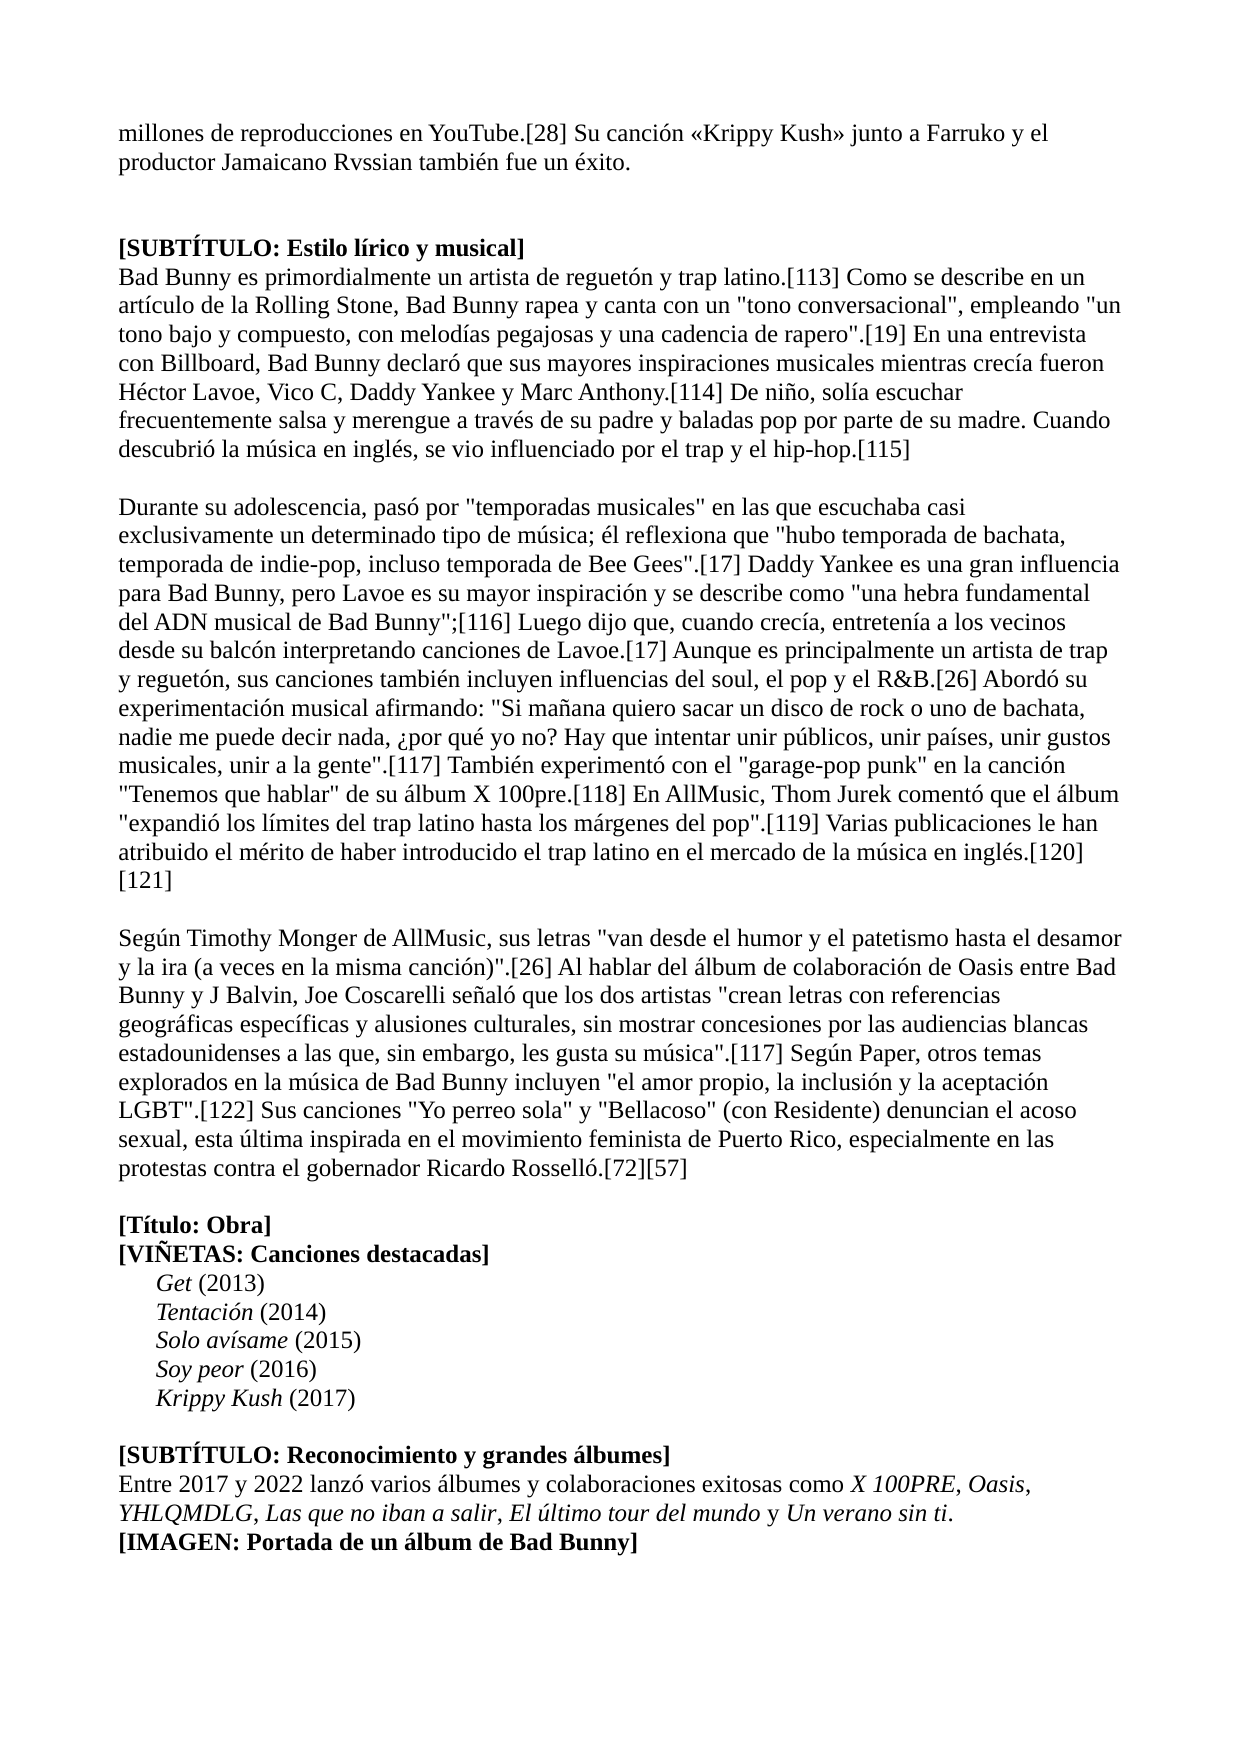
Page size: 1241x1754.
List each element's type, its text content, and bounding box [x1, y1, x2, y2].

text millones de reproducciones en YouTube.[28]​ Su canción «Krippy Kush» junto a Farruko y el productor Jamaicano Rvssian también fue un éxito. [118, 118, 1122, 176]
text [VIÑETAS: Canciones destacadas] [118, 1239, 1122, 1268]
text Krippy Kush (2017) [156, 1383, 1122, 1412]
text Solo avísame (2015) [156, 1326, 1122, 1354]
text [IMAGEN: Portada de un álbum de Bad Bunny] [118, 1527, 1122, 1556]
text Tentación (2014) [156, 1297, 1122, 1326]
text [Título: Obra] [118, 1211, 1122, 1239]
text Bad Bunny es primordialmente un artista de reguetón y trap latino.[113]​ Como se describe en un artículo de la Rolling Stone, Bad Bunny rapea y canta con un "tono conversacional", empleando "un tono bajo y compuesto, con melodías pegajosas y una cadencia de rapero".[19]​ En una entrevista con Billboard, Bad Bunny declaró que sus mayores inspiraciones musicales mientras crecía fueron Héctor Lavoe, Vico C, Daddy Yankee y Marc Anthony.[114]​ De niño, solía escuchar frecuentemente salsa y merengue a través de su padre y baladas pop por parte de su madre. Cuando descubrió la música en inglés, se vio influenciado por el trap y el hip-hop.[115]​ [118, 262, 1122, 463]
text [SUBTÍTULO: Reconocimiento y grandes álbumes] Entre 2017 y 2022 lanzó varios álbumes y colaboraciones exitosas como X 100PRE, Oasis, YHLQMDLG, Las que no iban a salir, El último tour del mundo y Un verano sin ti. [118, 1441, 1122, 1527]
text Get (2013) [156, 1268, 1122, 1297]
text Durante su adolescencia, pasó por "temporadas musicales" en las que escuchaba casi exclusivamente un determinado tipo de música; él reflexiona que "hubo temporada de bachata, temporada de indie-pop, incluso temporada de Bee Gees".[17]​ Daddy Yankee es una gran influencia para Bad Bunny, pero Lavoe es su mayor inspiración y se describe como "una hebra fundamental del ADN musical de Bad Bunny";[116]​ Luego dijo que, cuando crecía, entretenía a los vecinos desde su balcón interpretando canciones de Lavoe.[17]​ Aunque es principalmente un artista de trap y reguetón, sus canciones también incluyen influencias del soul, el pop y el R&B.[26]​ Abordó su experimentación musical afirmando: "Si mañana quiero sacar un disco de rock o uno de bachata, nadie me puede decir nada, ¿por qué yo no? Hay que intentar unir públicos, unir países, unir gustos musicales, unir a la gente".[117]​ También experimentó con el "garage-pop punk" en la canción "Tenemos que hablar" de su álbum X 100pre.[118]​ En AllMusic, Thom Jurek comentó que el álbum "expandió los límites del trap latino hasta los márgenes del pop".[119]​ Varias publicaciones le han atribuido el mérito de haber introducido el trap latino en el mercado de la música en inglés.[120]​[121]​ [118, 492, 1122, 894]
text [SUBTÍTULO: Estilo lírico y musical] [118, 233, 1122, 262]
text Soy peor (2016) [156, 1354, 1122, 1383]
text Según Timothy Monger de AllMusic, sus letras "van desde el humor y el patetismo hasta el desamor y la ira (a veces en la misma canción)".[26]​ Al hablar del álbum de colaboración de Oasis entre Bad Bunny y J Balvin, Joe Coscarelli señaló que los dos artistas "crean letras con referencias geográficas específicas y alusiones culturales, sin mostrar concesiones por las audiencias blancas estadounidenses a las que, sin embargo, les gusta su música".[117]​ Según Paper, otros temas explorados en la música de Bad Bunny incluyen "el amor propio, la inclusión y la aceptación LGBT".[122]​ Sus canciones "Yo perreo sola" y "Bellacoso" (con Residente) denuncian el acoso sexual, esta última inspirada en el movimiento feminista de Puerto Rico, especialmente en las protestas contra el gobernador Ricardo Rosselló.[72]​[57]​ [118, 923, 1122, 1182]
